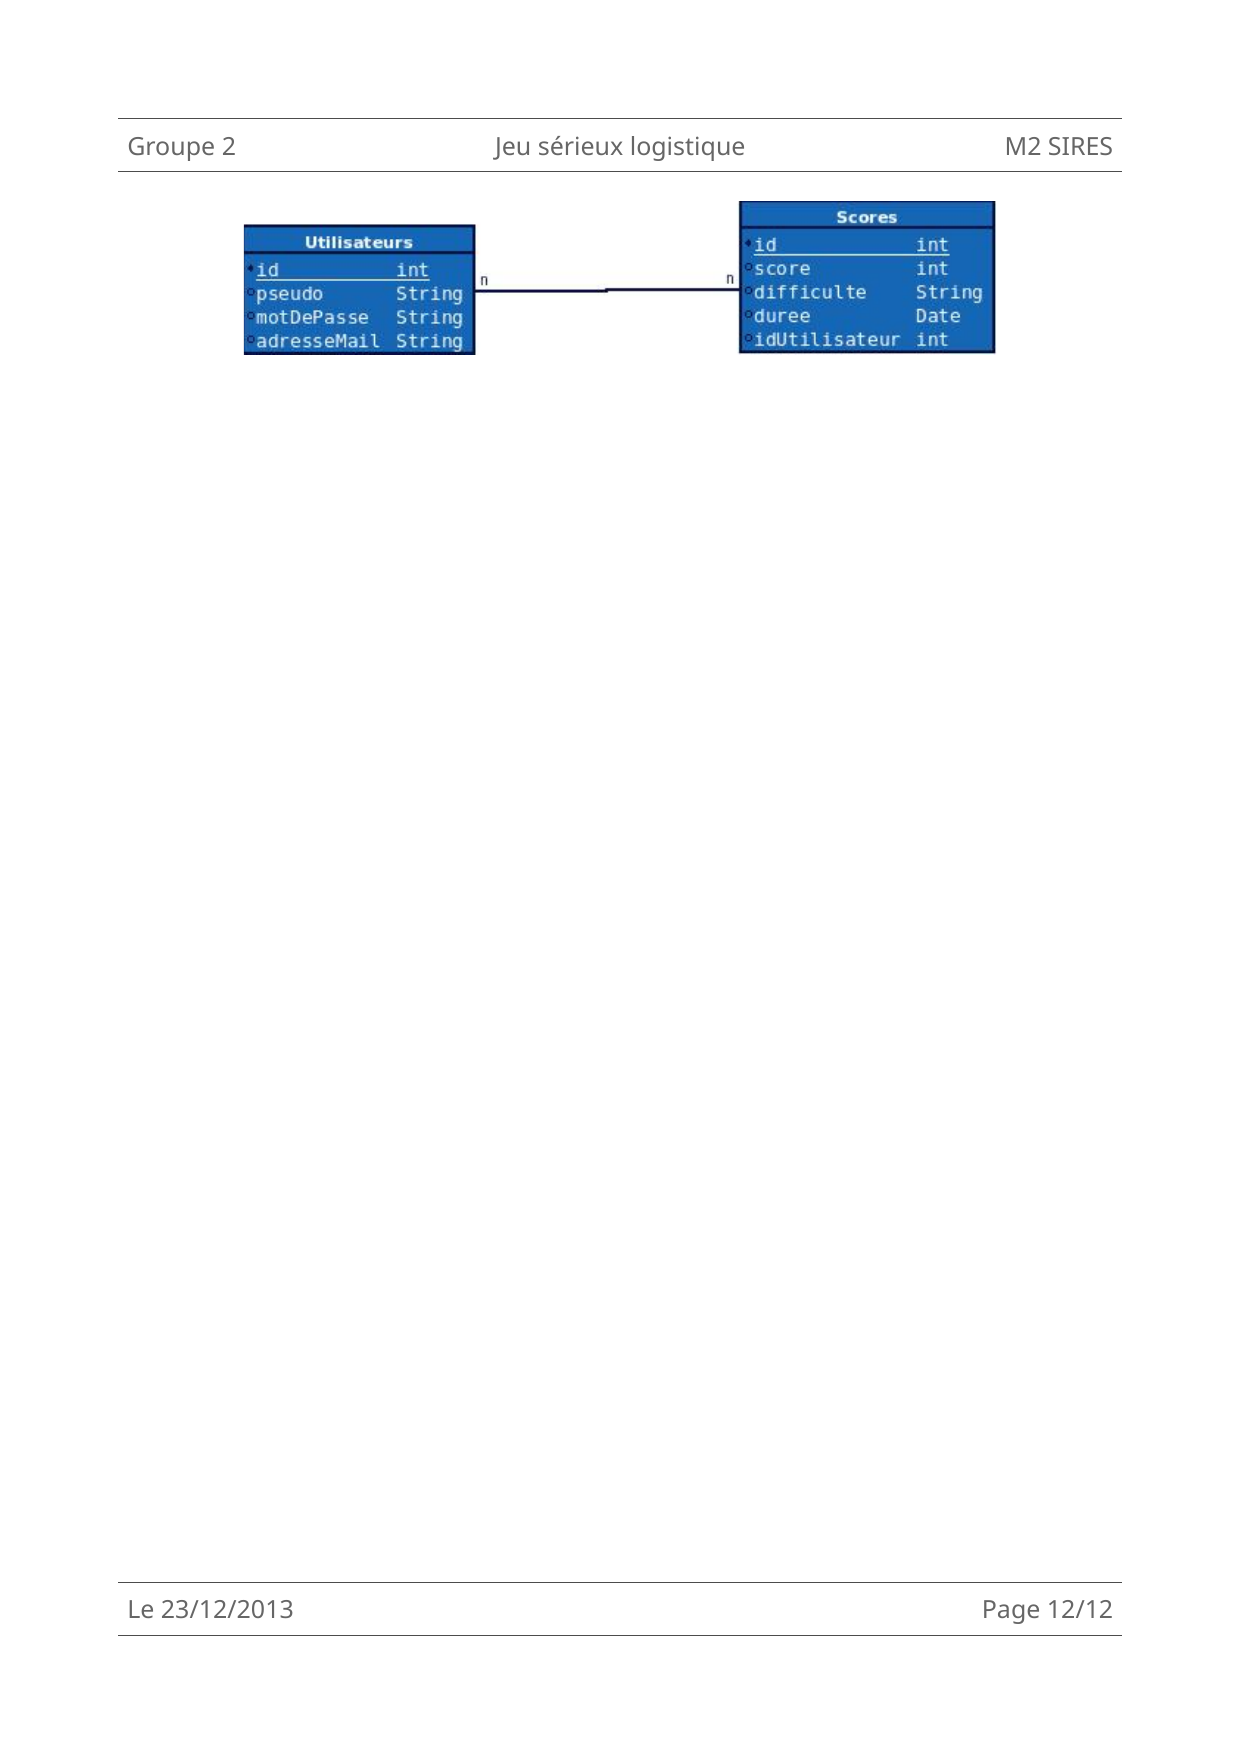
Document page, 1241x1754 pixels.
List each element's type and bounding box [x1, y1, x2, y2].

picture [243, 201, 997, 355]
